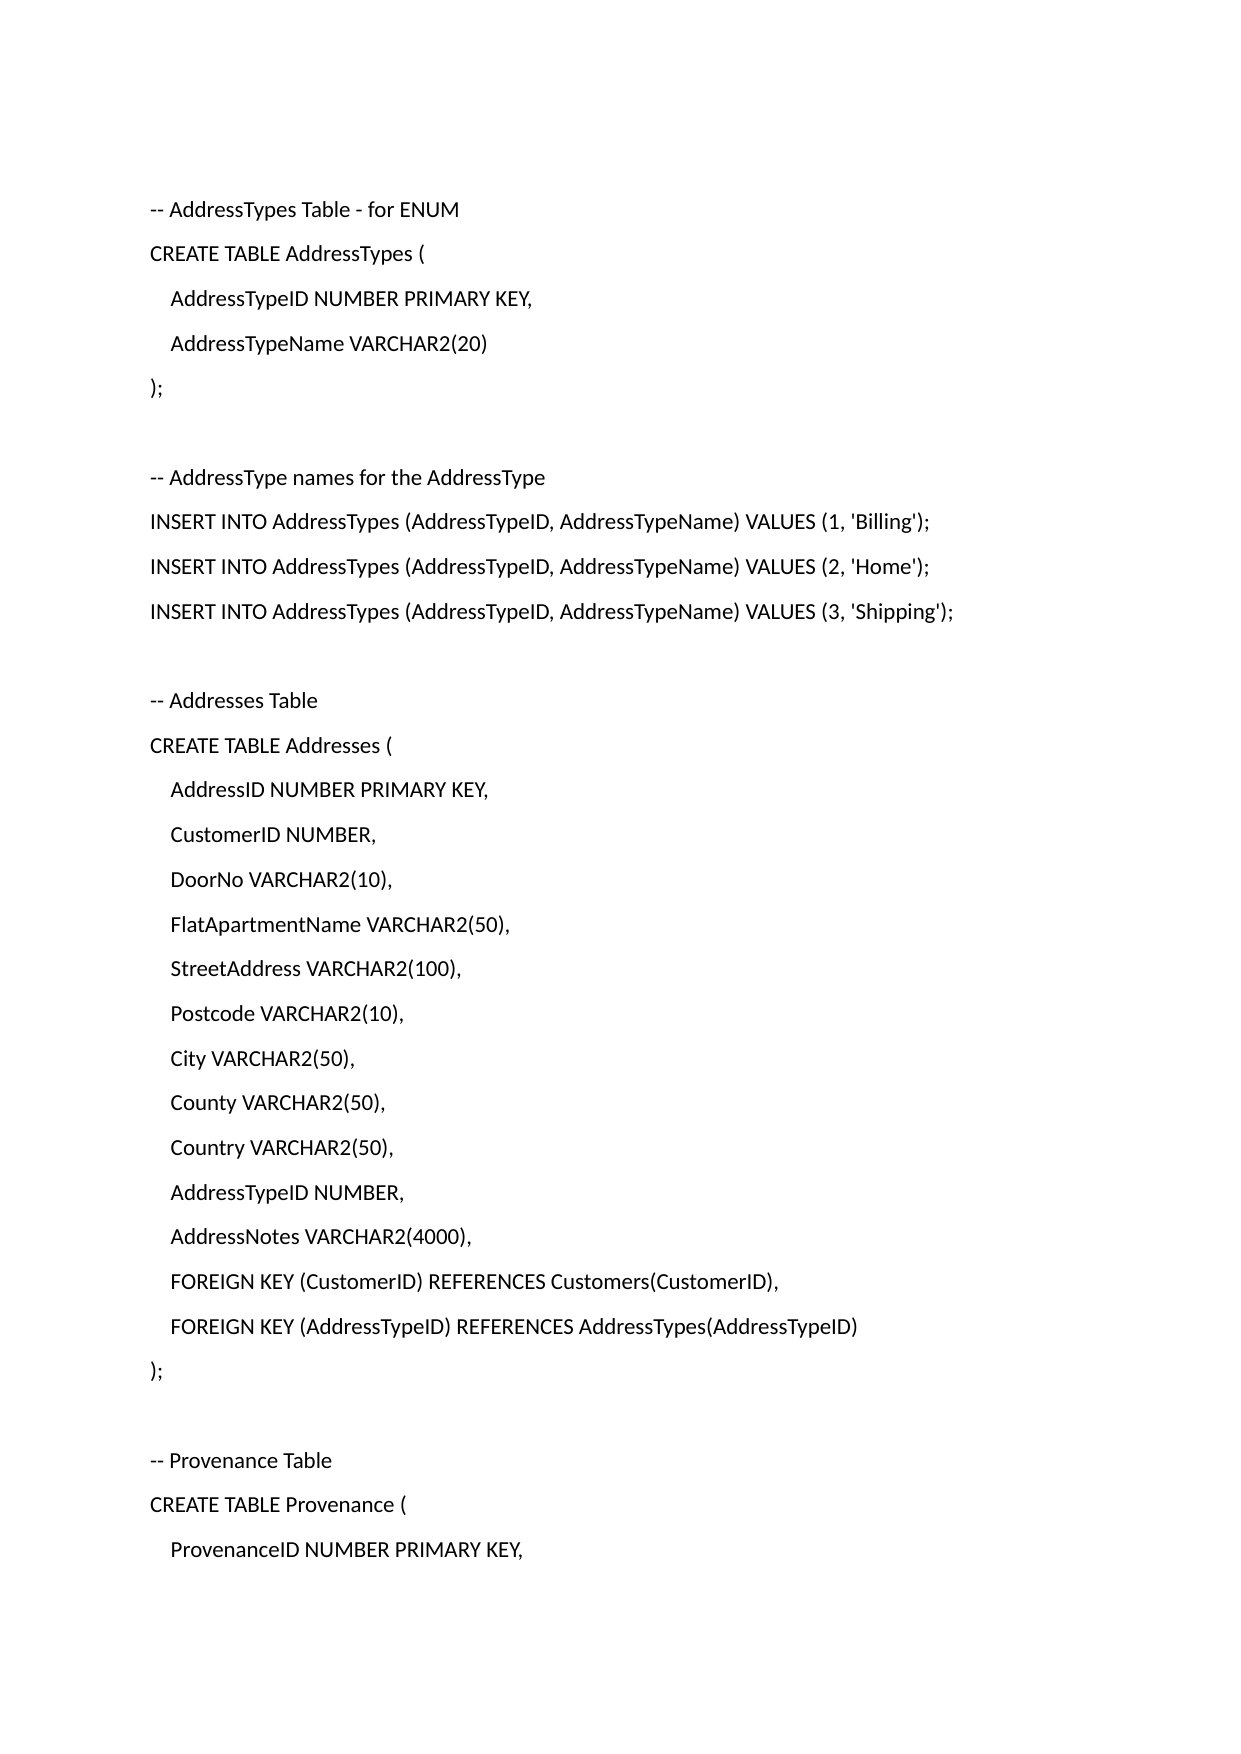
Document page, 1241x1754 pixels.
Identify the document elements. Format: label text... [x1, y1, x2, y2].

text FlatApartmentName VARCHAR2(50), [150, 910, 1090, 938]
text Postcode VARCHAR2(10), [150, 999, 1090, 1027]
text -- Addresses Table [150, 686, 1090, 714]
text AddressTypeID NUMBER PRIMARY KEY, [150, 284, 1090, 312]
text FOREIGN KEY (AddressTypeID) REFERENCES AddressTypes(AddressTypeID) [150, 1312, 1090, 1340]
text Country VARCHAR2(50), [150, 1133, 1090, 1161]
text CustomerID NUMBER, [150, 820, 1090, 848]
text CREATE TABLE Addresses ( [150, 731, 1090, 759]
text ); [150, 1357, 1090, 1384]
text AddressID NUMBER PRIMARY KEY, [150, 776, 1090, 804]
text AddressNotes VARCHAR2(4000), [150, 1222, 1090, 1251]
text INSERT INTO AddressTypes (AddressTypeID, AddressTypeName) VALUES (2, 'Home'); [150, 552, 1090, 580]
text DoorNo VARCHAR2(10), [150, 865, 1090, 893]
text StreetAddress VARCHAR2(100), [150, 954, 1090, 982]
text -- AddressTypes Table - for ENUM [150, 195, 1090, 223]
text AddressTypeName VARCHAR2(20) [150, 329, 1090, 357]
text County VARCHAR2(50), [150, 1088, 1090, 1116]
text CREATE TABLE Provenance ( [150, 1491, 1090, 1519]
text -- AddressType names for the AddressType [150, 463, 1090, 491]
text CREATE TABLE AddressTypes ( [150, 239, 1090, 267]
text INSERT INTO AddressTypes (AddressTypeID, AddressTypeName) VALUES (3, 'Shipping'); [150, 597, 1090, 625]
text INSERT INTO AddressTypes (AddressTypeID, AddressTypeName) VALUES (1, 'Billing'); [150, 507, 1090, 536]
text ); [150, 373, 1090, 401]
text FOREIGN KEY (CustomerID) REFERENCES Customers(CustomerID), [150, 1267, 1090, 1295]
text ProvenanceID NUMBER PRIMARY KEY, [150, 1535, 1090, 1563]
text -- Provenance Table [150, 1446, 1090, 1474]
text City VARCHAR2(50), [150, 1044, 1090, 1072]
text AddressTypeID NUMBER, [150, 1178, 1090, 1206]
